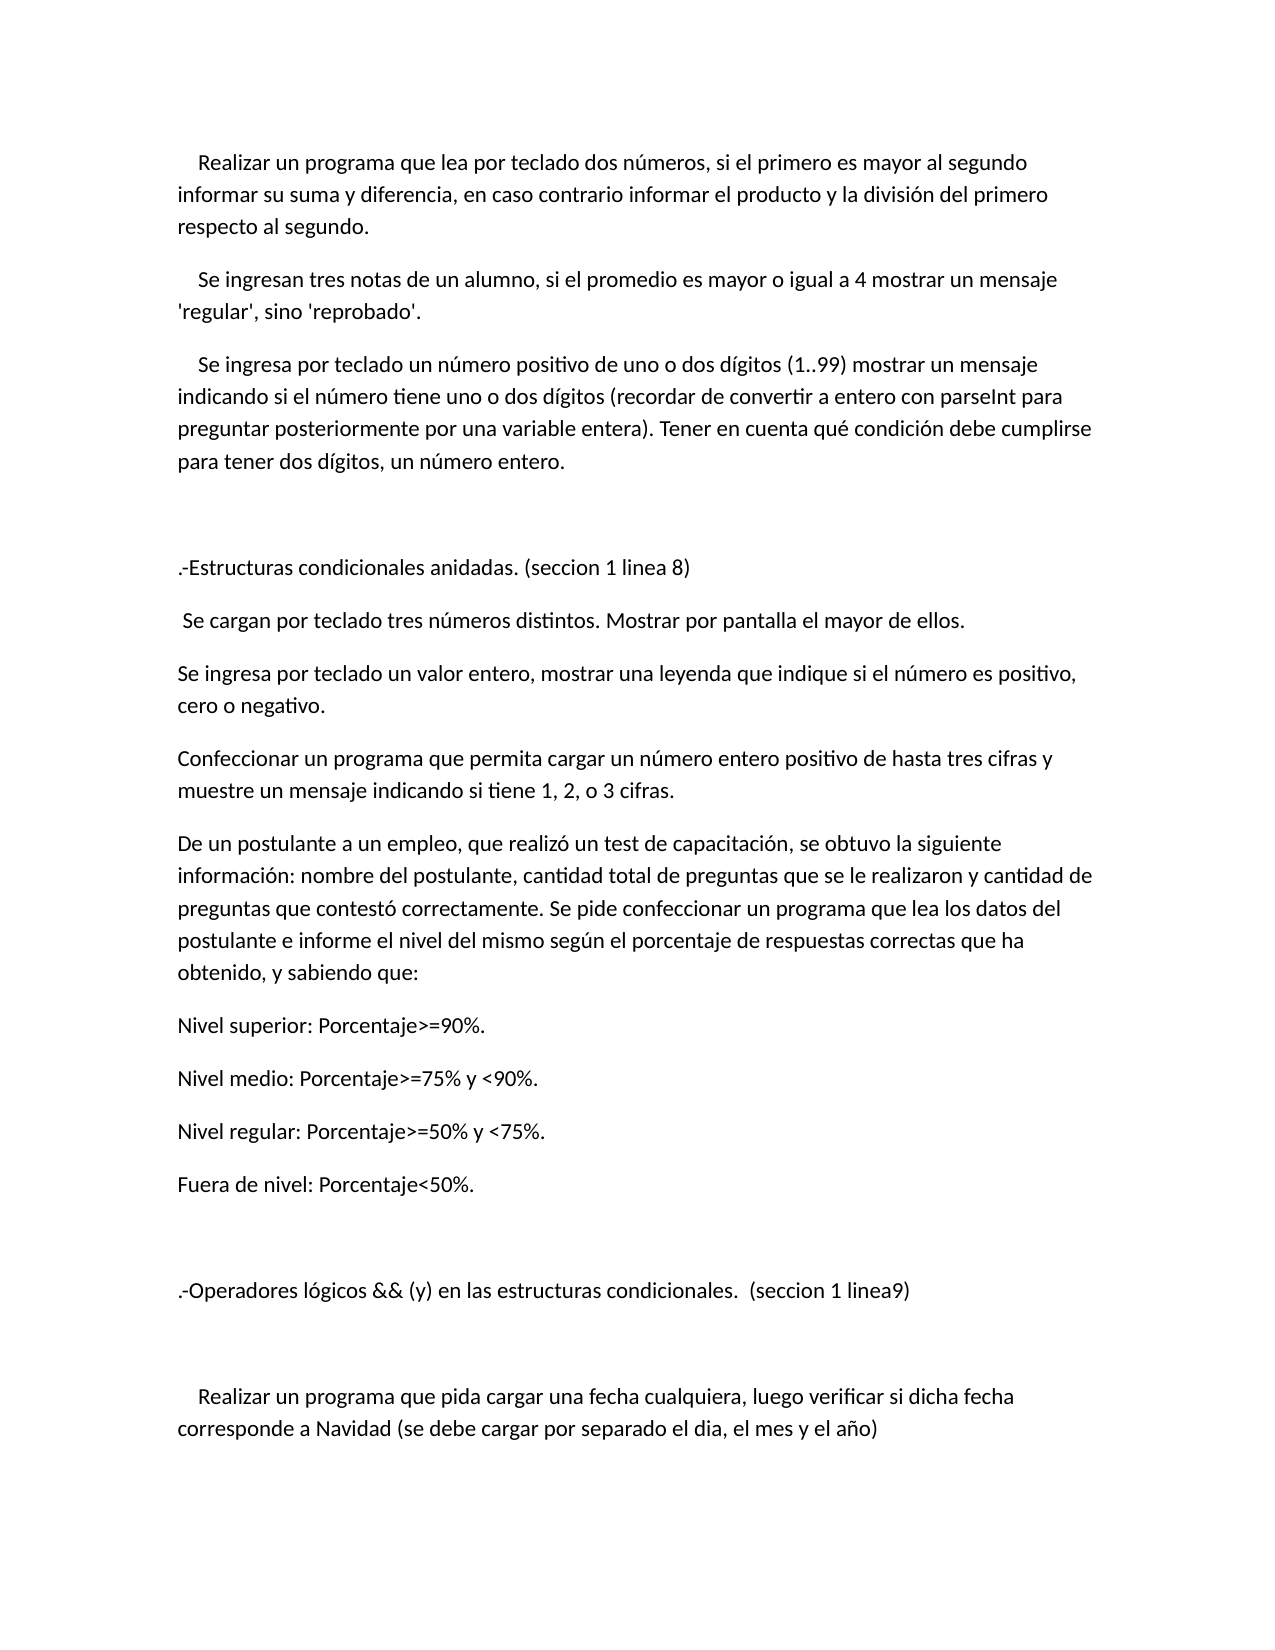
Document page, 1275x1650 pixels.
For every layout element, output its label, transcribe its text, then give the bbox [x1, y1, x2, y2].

text De un postulante a un empleo, que realizó un test de capacitación, se obtuvo la siguiente información: nombre del postulante, cantidad total de preguntas que se le realizaron y cantidad de preguntas que contestó correctamente. Se pide confeccionar un programa que lea los datos del postulante e informe el nivel del mismo según el porcentaje de respuestas correctas que ha obtenido, y sabiendo que: [177, 829, 1098, 986]
text Se ingresan tres notas de un alumno, si el promedio es mayor o igual a 4 mostrar un mensaje 'regular', sino 'reprobado'. [177, 265, 1098, 325]
text Se ingresa por teclado un valor entero, mostrar una leyenda que indique si el número es positivo, cero o negativo. [177, 659, 1098, 719]
text Nivel regular: Porcentaje>=50% y <75%. [177, 1117, 1098, 1145]
text Realizar un programa que pida cargar una fecha cualquiera, luego verificar si dicha fecha corresponde a Navidad (se debe cargar por separado el dia, el mes y el año) [177, 1382, 1098, 1442]
text Fuera de nivel: Porcentaje<50%. [177, 1170, 1098, 1198]
text Confeccionar un programa que permita cargar un número entero positivo de hasta tres cifras y muestre un mensaje indicando si tiene 1, 2, o 3 cifras. [177, 744, 1098, 804]
text .-Estructuras condicionales anidadas. (seccion 1 linea 8) [177, 553, 1098, 581]
text Nivel superior: Porcentaje>=90%. [177, 1011, 1098, 1039]
text Realizar un programa que lea por teclado dos números, si el primero es mayor al segundo informar su suma y diferencia, en caso contrario informar el producto y la división del primero respecto al segundo. [177, 148, 1098, 240]
text Se cargan por teclado tres números distintos. Mostrar por pantalla el mayor de ellos. [177, 606, 1098, 634]
text .-Operadores lógicos && (y) en las estructuras condicionales. (seccion 1 linea9) [177, 1276, 1098, 1304]
text Se ingresa por teclado un número positivo de uno o dos dígitos (1..99) mostrar un mensaje indicando si el número tiene uno o dos dígitos (recordar de convertir a entero con parseInt para preguntar posteriormente por una variable entera). Tener en cuenta qué condición debe cumplirse para tener dos dígitos, un número entero. [177, 350, 1098, 475]
text Nivel medio: Porcentaje>=75% y <90%. [177, 1064, 1098, 1092]
